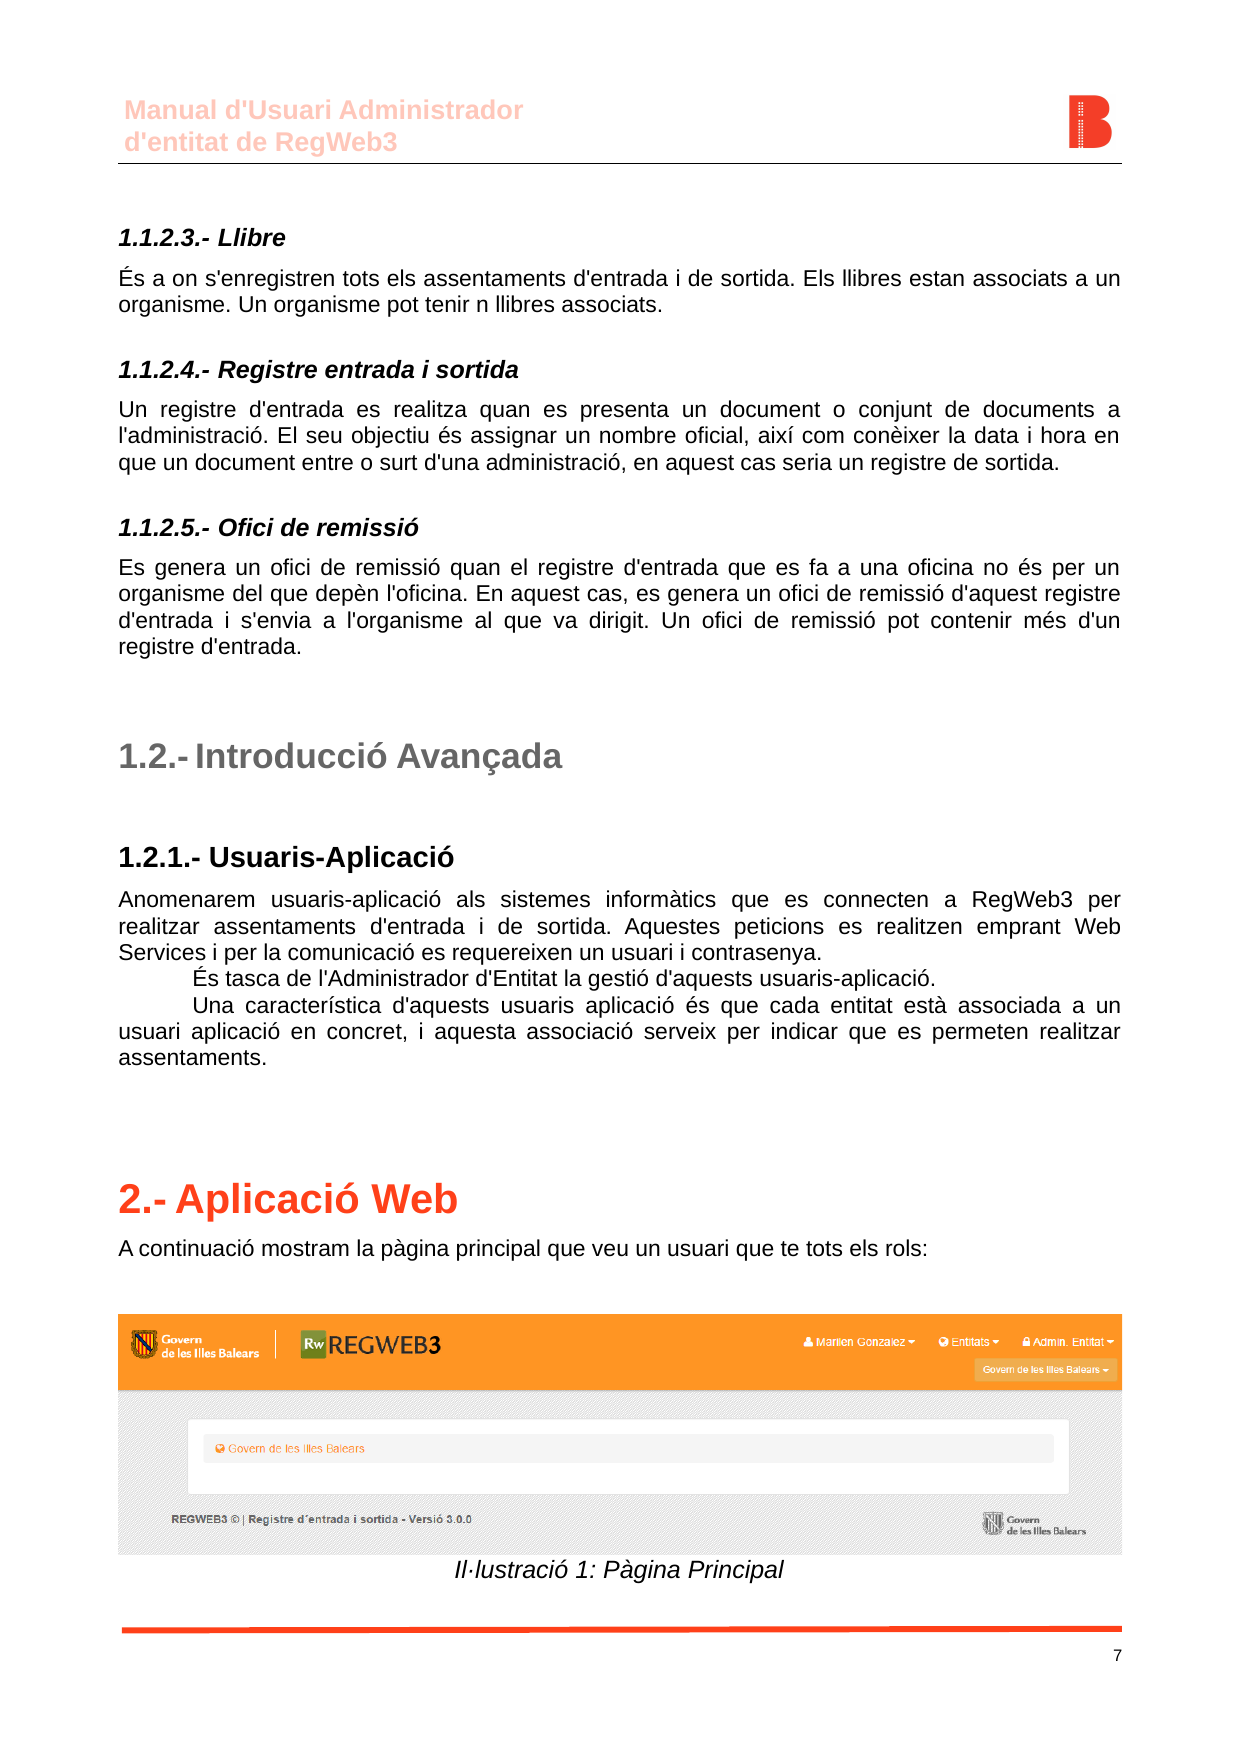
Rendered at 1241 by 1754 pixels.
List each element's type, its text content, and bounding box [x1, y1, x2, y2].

text Una característica d'aquests usuaris aplicació és que cada entitat està associada a un usuari aplicació en concret, i aquesta associació serveix per indicar que es permeten realitzar assentaments. [118, 992, 1122, 1071]
text És a on s'enregistren tots els assentaments d'entrada i de sortida. Els llibres estan associats a un organisme. Un organisme pot tenir n llibres associats. [118, 264, 1122, 317]
text És tasca de l'Administrador d'Entitat la gestió d'aquests usuaris-aplicació. [118, 965, 1122, 992]
subtitle Llibre [118, 223, 1122, 252]
subtitle Registre entrada i sortida [118, 355, 1122, 383]
subtitle Ofici de remissió [118, 513, 1122, 541]
text Anomenarem usuaris-aplicació als sistemes informàtics que es connecten a RegWeb3 per realitzar assentaments d'entrada i de sortida. Aquestes peticions es realitzen emprant Web Services i per la comunicació es requereixen un usuari i contrasenya. [118, 886, 1122, 965]
subtitle Introducció Avançada [118, 736, 1122, 776]
subtitle Aplicació Web [118, 1175, 1122, 1223]
subtitle Usuaris-Aplicació [118, 840, 1122, 874]
picture [118, 1314, 1123, 1555]
text A continuació mostram la pàgina principal que veu un usuari que te tots els rols: [118, 1235, 1122, 1262]
text Un registre d'entrada es realitza quan es presenta un document o conjunt de documents a l'administració. El seu objectiu és assignar un nombre oficial, així com conèixer la data i hora en que un document entre o surt d'una administració, en aquest cas seria un registre de sortida. [118, 396, 1122, 475]
picture [1063, 94, 1117, 150]
text Es genera un ofici de remissió quan el registre d'entrada que es fa a una oficina no és per un organisme del que depèn l'oficina. En aquest cas, es genera un ofici de remissió d'aquest registre d'entrada i s'envia a l'organisme al que va dirigit. Un ofici de remissió pot contenir més d'un registre d'entrada. [118, 554, 1122, 659]
text Il·lustració 1: Pàgina Principal [118, 1555, 1122, 1583]
